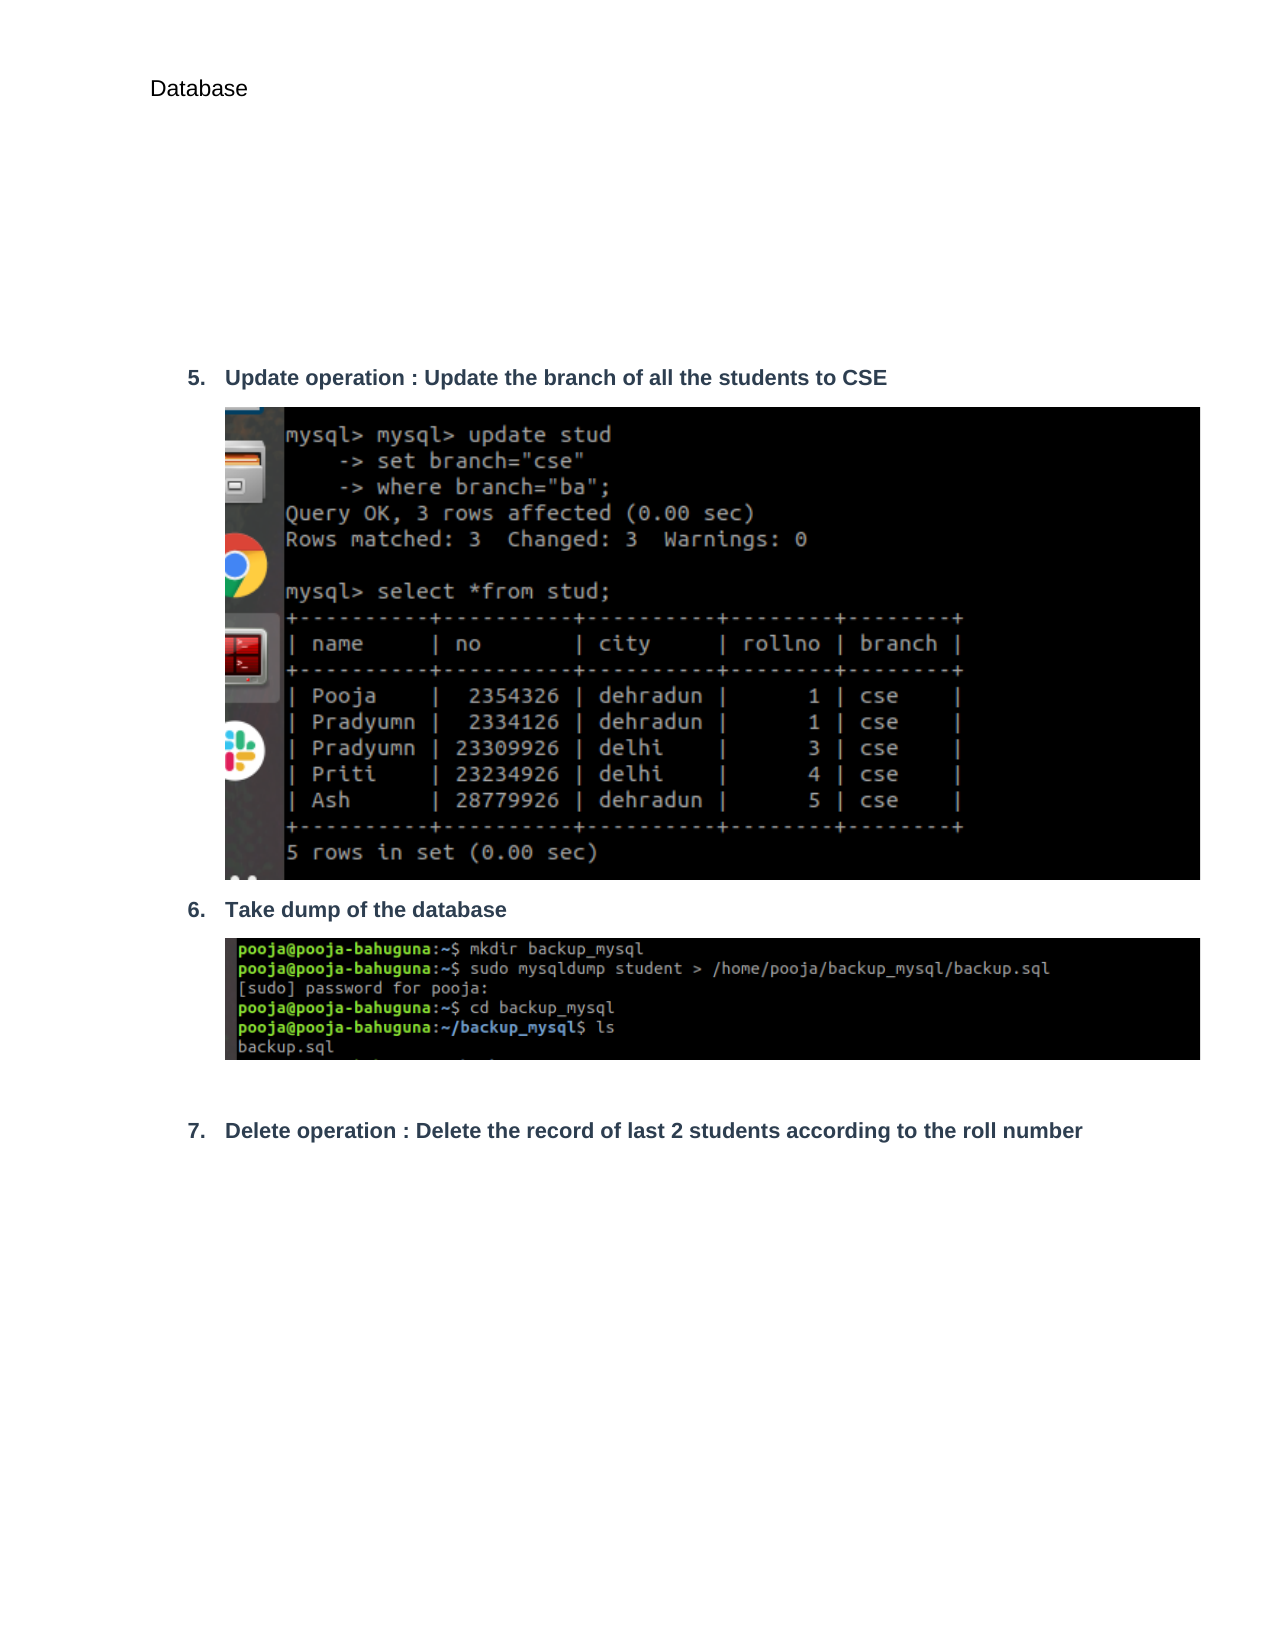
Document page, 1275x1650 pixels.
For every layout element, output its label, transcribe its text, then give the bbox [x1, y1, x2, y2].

picture [225, 407, 1200, 880]
list Take dump of the database [187, 897, 1125, 922]
picture [225, 938, 1200, 1060]
list Delete operation : Delete the record of last 2 students according to the roll number [187, 1118, 1125, 1143]
list Update operation : Update the branch of all the students to CSE [187, 365, 1125, 390]
